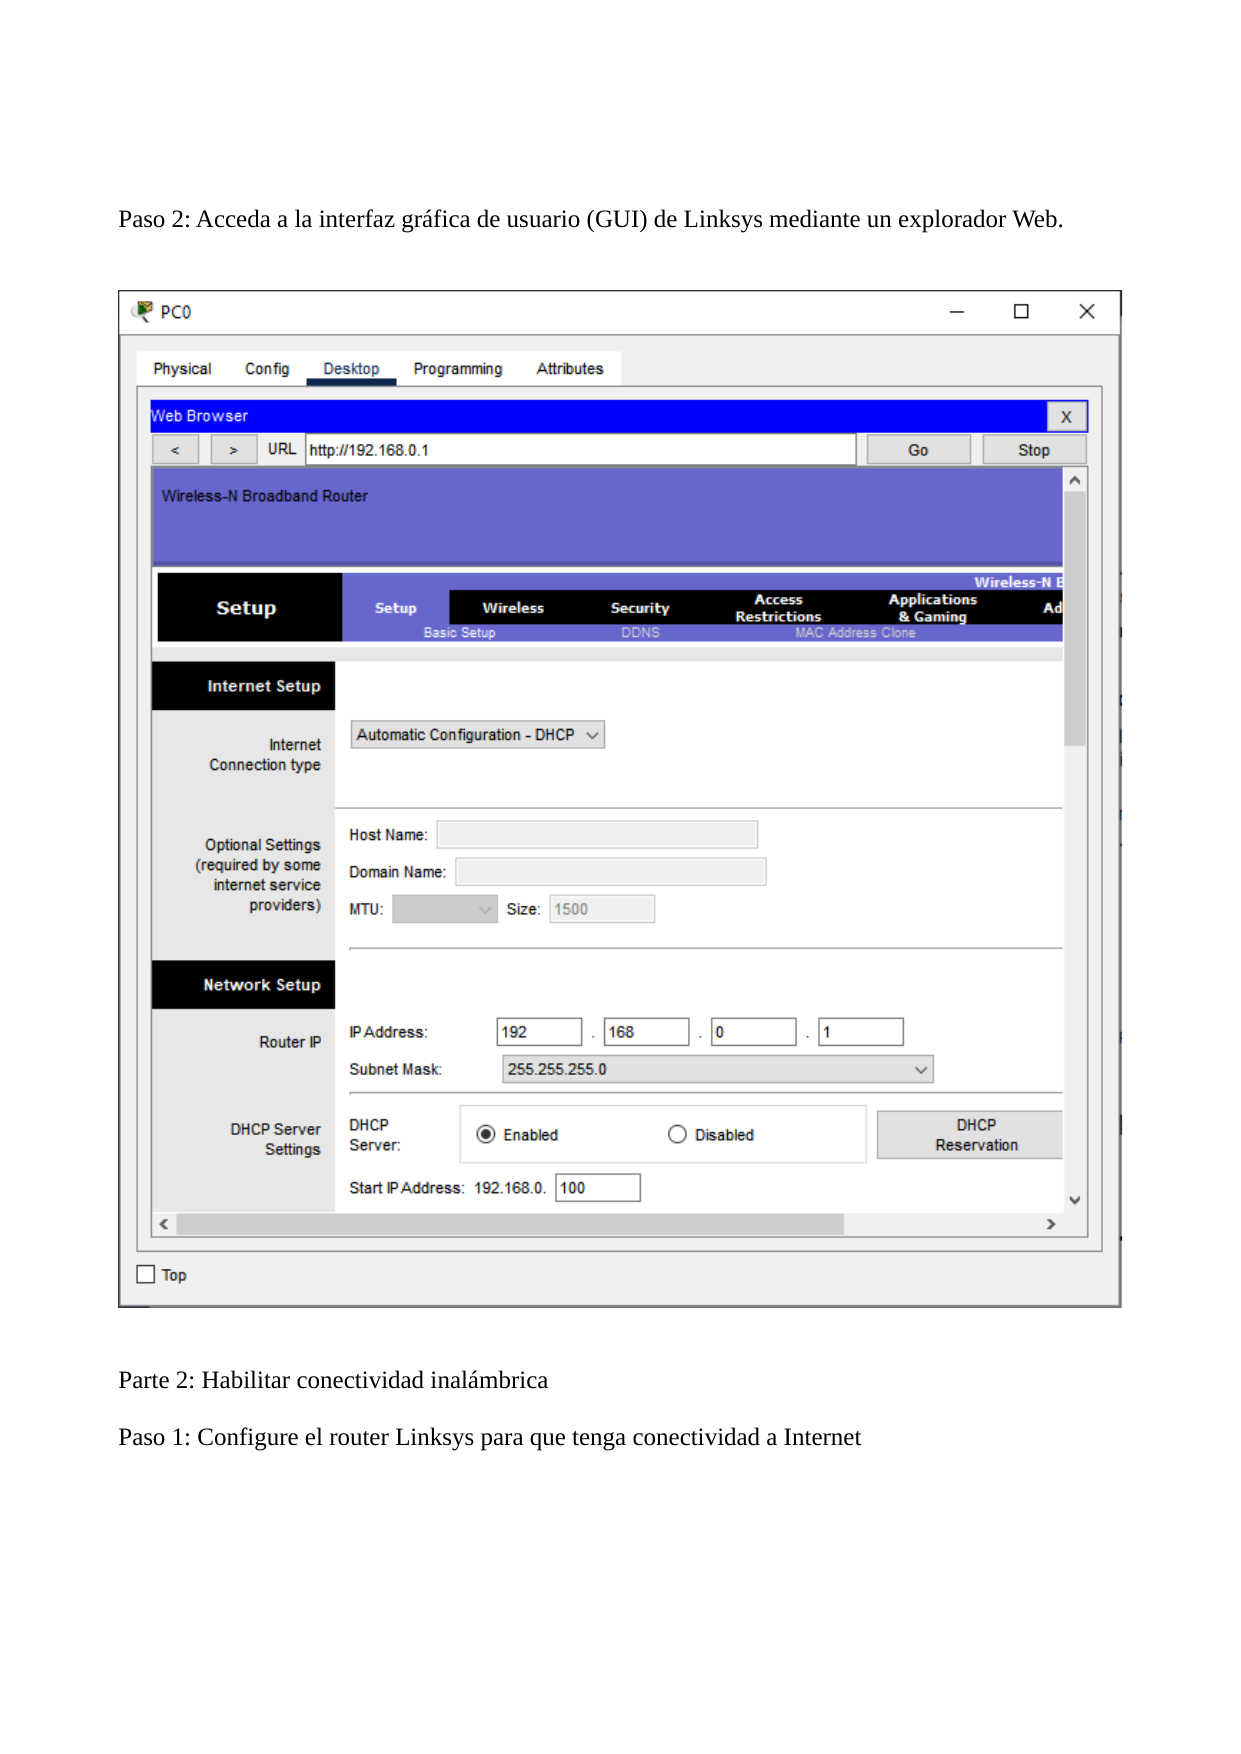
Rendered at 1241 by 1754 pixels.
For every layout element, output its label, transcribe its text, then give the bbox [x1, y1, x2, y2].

text Paso 2: Acceda a la interfaz gráfica de usuario (GUI) de Linksys mediante un explorador Web. [118, 204, 1122, 233]
picture [118, 290, 1123, 1308]
text Paso 1: Configure el router Linksys para que tenga conectividad a Internet [118, 1422, 1122, 1451]
text Parte 2: Habilitar conectividad inalámbrica [118, 1365, 1122, 1394]
